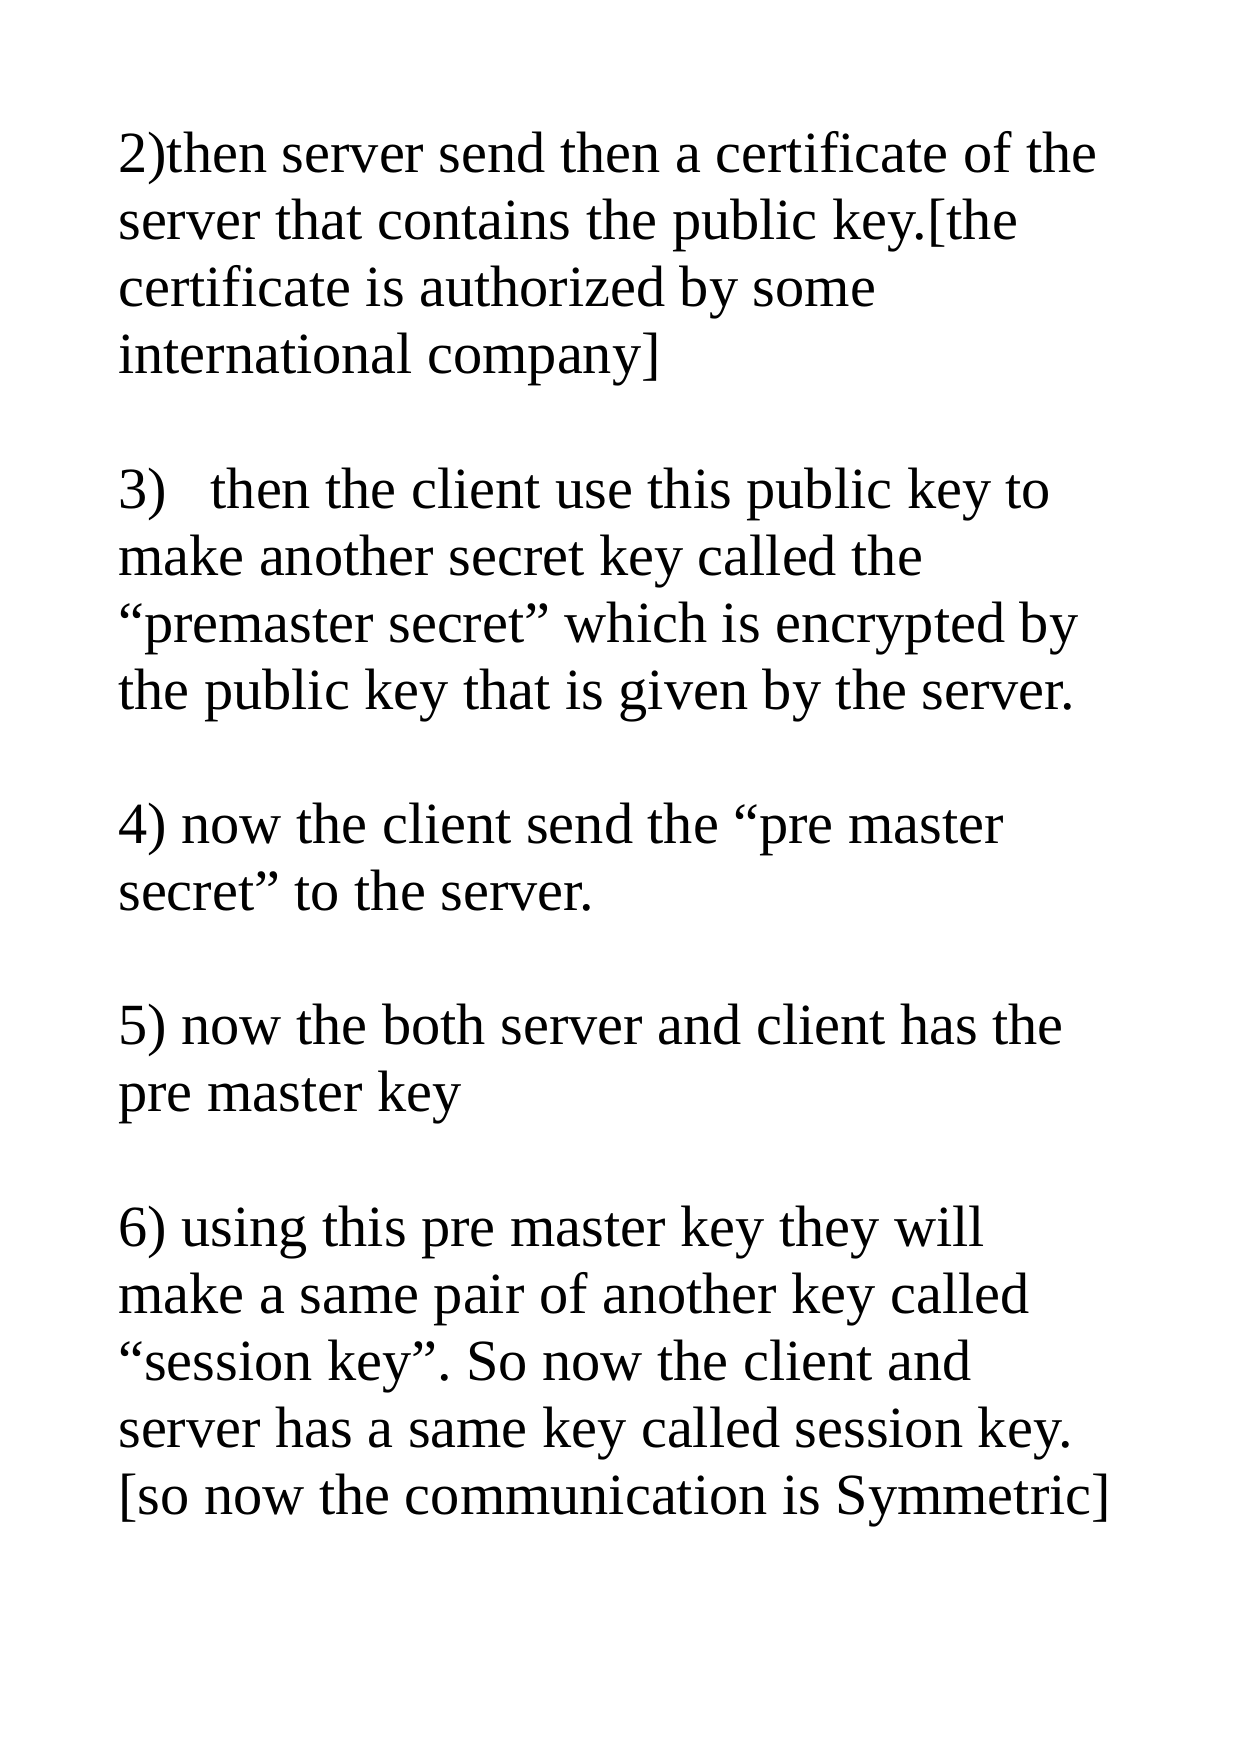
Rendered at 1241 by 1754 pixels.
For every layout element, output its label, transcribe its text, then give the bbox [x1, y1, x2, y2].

text 5) now the both server and client has the pre master key [118, 990, 1122, 1124]
text [so now the communication is Symmetric] [118, 1460, 1122, 1527]
text 3) then the client use this public key to make another secret key called the “premaster secret” which is encrypted by the public key that is given by the server. [118, 453, 1122, 722]
text 6) using this pre master key they will make a same pair of another key called “session key”. So now the client and server has a same key called session key. [118, 1191, 1122, 1460]
text 2)then server send then a certificate of the server that contains the public key.[the certificate is authorized by some international company] [118, 118, 1122, 386]
text 4) now the client send the “pre master secret” to the server. [118, 789, 1122, 923]
